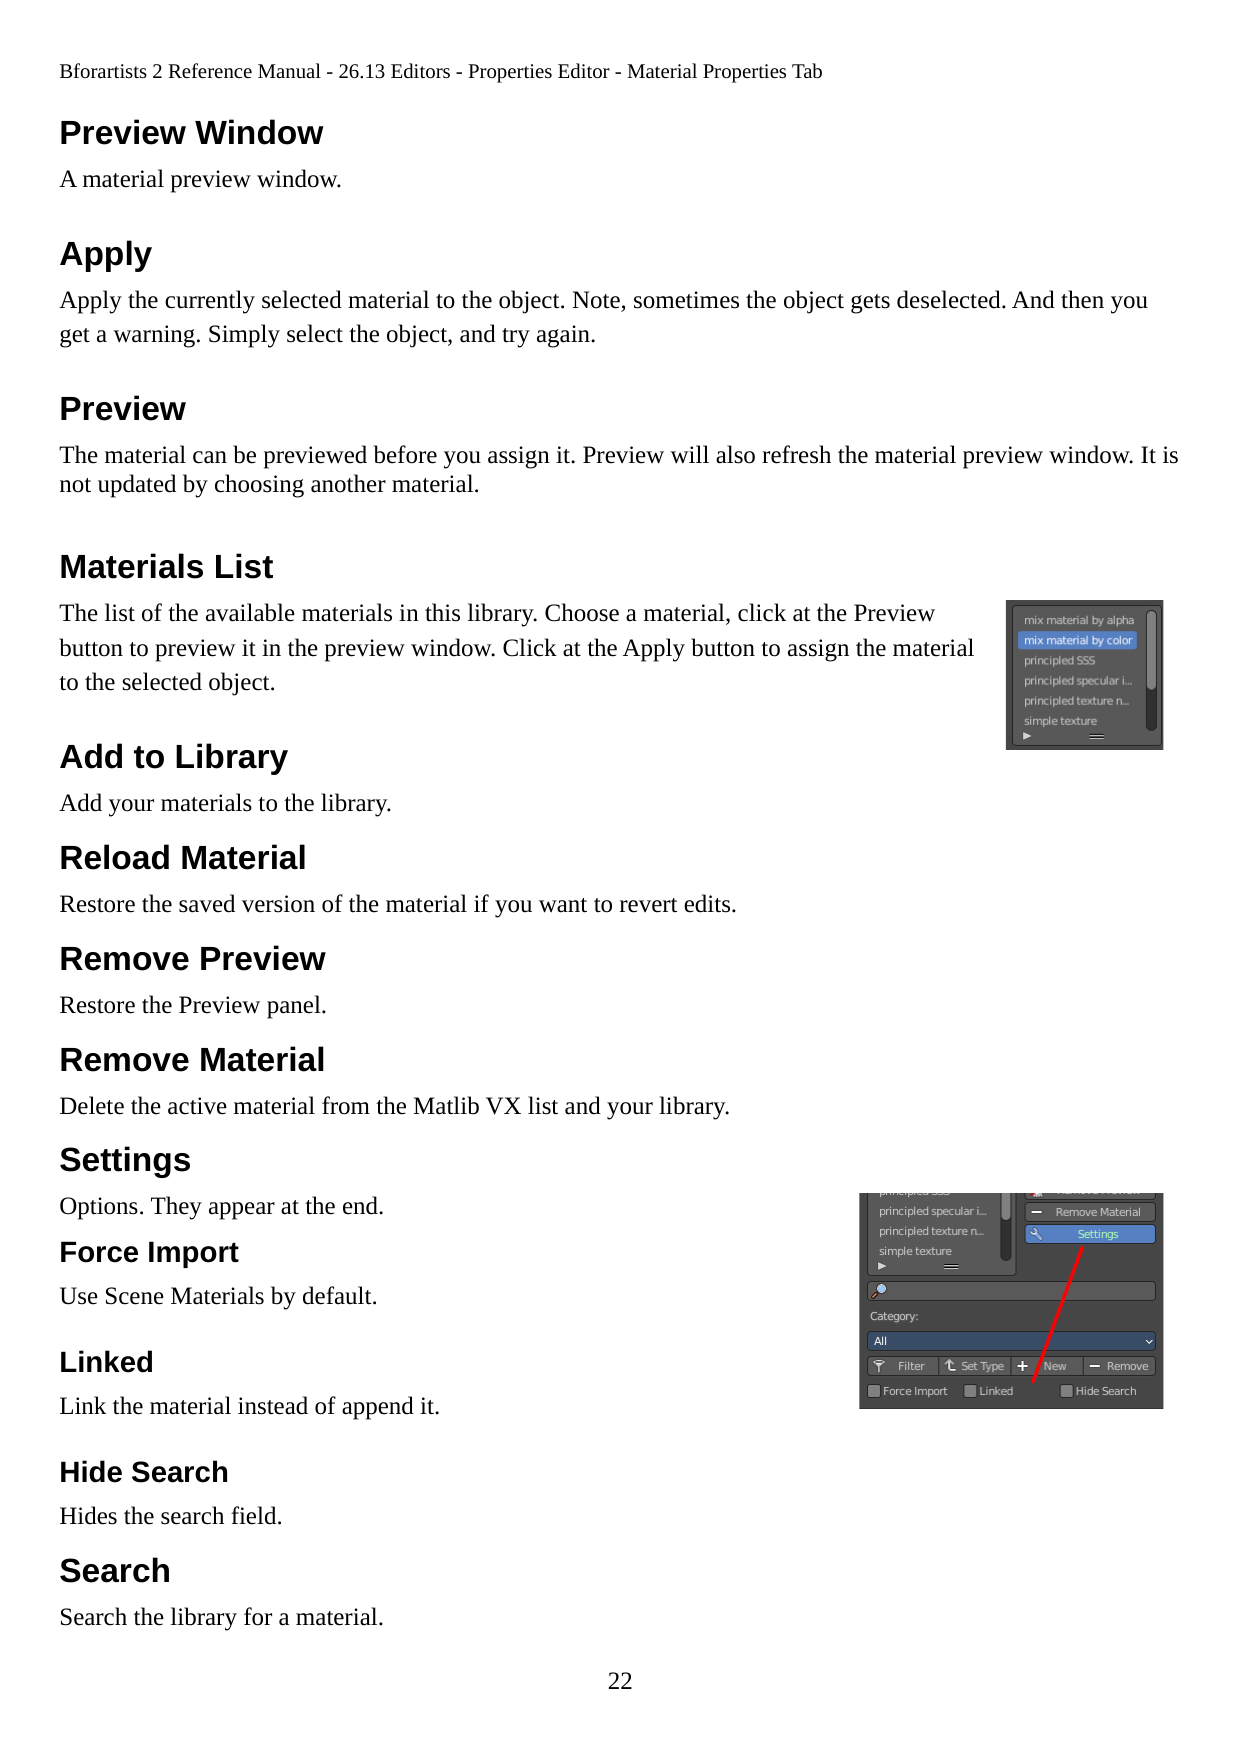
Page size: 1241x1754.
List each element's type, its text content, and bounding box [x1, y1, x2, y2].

text Add your materials to the library. [59, 788, 1181, 817]
text Restore the saved version of the material if you want to revert edits. [59, 889, 1181, 918]
subtitle Reload Material [59, 838, 1181, 877]
text A material preview window. [59, 164, 1181, 192]
text Delete the active material from the Matlib VX list and your library. [59, 1091, 1181, 1119]
subtitle Linked [59, 1345, 859, 1378]
subtitle Remove Preview [59, 939, 1181, 977]
subtitle Preview Window [59, 113, 1181, 151]
text Search the library for a material. [59, 1602, 1181, 1630]
text Options. They appear at the end. [59, 1191, 1181, 1220]
subtitle Preview [59, 389, 1181, 428]
picture [1005, 600, 1164, 750]
text Hides the search field. [59, 1501, 1181, 1529]
text Restore the Preview panel. [59, 990, 1181, 1019]
subtitle Apply [59, 234, 1181, 272]
subtitle [1164, 1345, 1181, 1378]
subtitle [1164, 1235, 1181, 1268]
subtitle Add to Library [59, 737, 1181, 776]
picture [859, 1193, 1164, 1409]
text Link the material instead of append it. [59, 1391, 1181, 1420]
text The material can be previewed before you assign it. Preview will also refresh the material preview window. It is not updated by choosing another material. [59, 440, 1181, 498]
subtitle Remove Material [59, 1039, 1181, 1078]
subtitle Settings [59, 1140, 1181, 1179]
subtitle Hide Search [59, 1454, 1181, 1488]
subtitle Force Import [59, 1235, 859, 1268]
text Use Scene Materials by default. [59, 1281, 859, 1310]
subtitle Search [59, 1550, 1181, 1589]
text The list of the available materials in this library. Choose a material, click at the Preview button to preview it in the preview window. Click at the Apply button to assign the material to the selected object. [59, 598, 1181, 696]
text Apply the currently selected material to the object. Note, sometimes the object gets deselected. And then you get a warning. Simply select the object, and try again. [59, 285, 1181, 348]
subtitle Materials List [59, 547, 1181, 586]
